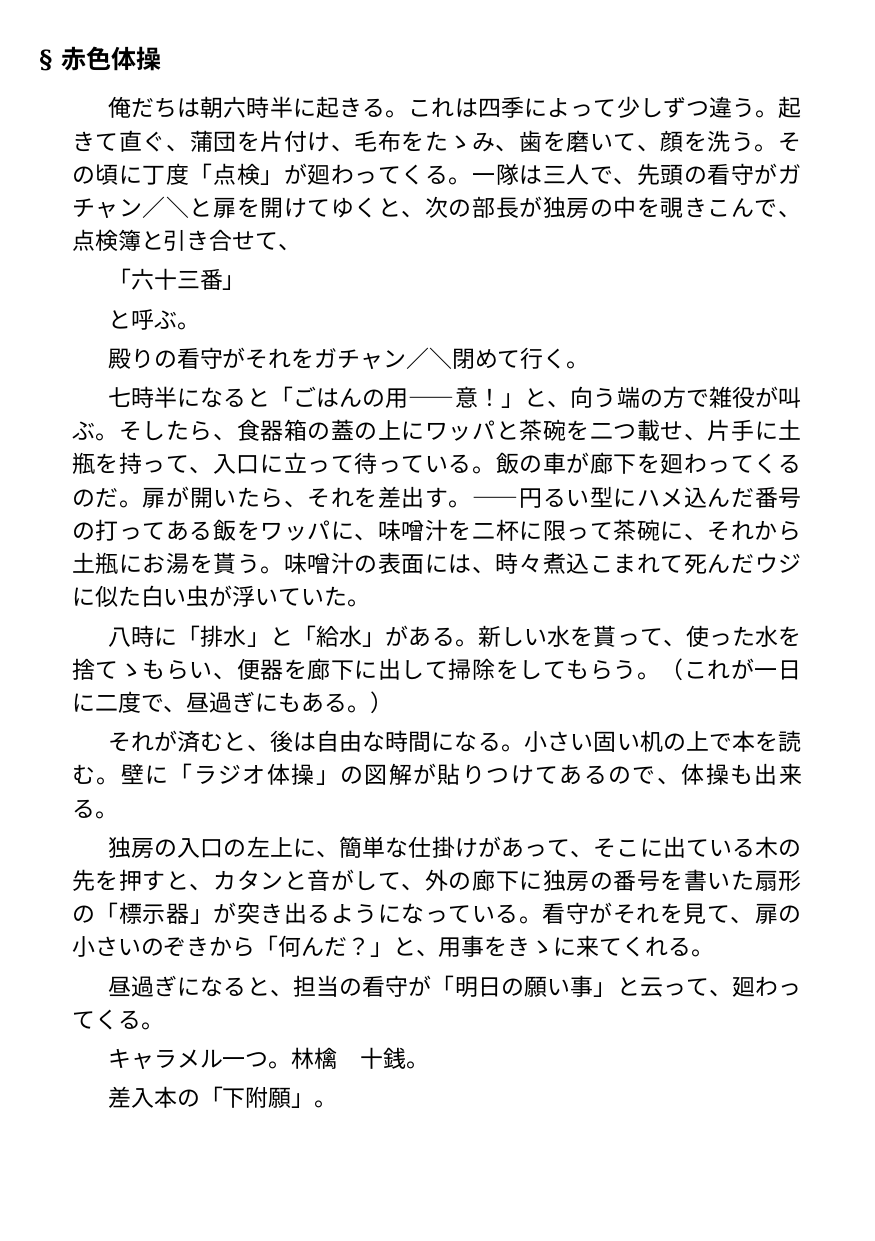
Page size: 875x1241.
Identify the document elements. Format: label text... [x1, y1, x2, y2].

text 俺だちは朝六時半に起きる。これは四季によって少しずつ違う。起きて直ぐ、蒲団を片付け、毛布をたゝみ、歯を磨いて、顔を洗う。その頃に丁度「点検」が廻わってくる。一隊は三人で、先頭の看守がガチャン／＼と扉を開けてゆくと、次の部長が独房の中を覗きこんで、点検簿と引き合せて、 [72, 90, 802, 256]
text それが済むと、後は自由な時間になる。小さい固い机の上で本を読む。壁に「ラジオ体操」の図解が貼りつけてあるので、体操も出来る。 [72, 724, 802, 824]
text 「六十三番」 [72, 262, 802, 296]
text 昼過ぎになると、担当の看守が「明日の願い事」と云って、廻わってくる。 [72, 968, 802, 1035]
text 七時半になると「ごはんの用――意！」と、向う端の方で雑役が叫ぶ。そしたら、食器箱の蓋の上にワッパと茶碗を二つ載せ、片手に土瓶を持って、入口に立って待っている。飯の車が廊下を廻わってくるのだ。扉が開いたら、それを差出す。――円るい型にハメ込んだ番号の打ってある飯をワッパに、味噌汁を二杯に限って茶碗に、それから土瓶にお湯を貰う。味噌汁の表面には、時々煮込こまれて死んだウジに似た白い虫が浮いていた。 [72, 380, 802, 612]
text 八時に「排水」と「給水」がある。新しい水を貰って、使った水を捨てゝもらい、便器を廊下に出して掃除をしてもらう。（これが一日に二度で、昼過ぎにもある。） [72, 618, 802, 718]
text と呼ぶ。 [72, 301, 802, 335]
text 差入本の「下附願」。 [72, 1080, 802, 1113]
subtitle § 赤色体操 [36, 36, 838, 78]
text 独房の入口の左上に、簡単な仕掛けがあって、そこに出ている木の先を押すと、カタンと音がして、外の廊下に独房の番号を書いた扇形の「標示器」が突き出るようになっている。看守がそれを見て、扉の小さいのぞきから「何んだ？」と、用事をきゝに来てくれる。 [72, 829, 802, 962]
text キャラメル一つ。林檎 十銭。 [72, 1041, 802, 1074]
text 殿りの看守がそれをガチャン／＼閉めて行く。 [72, 341, 802, 374]
